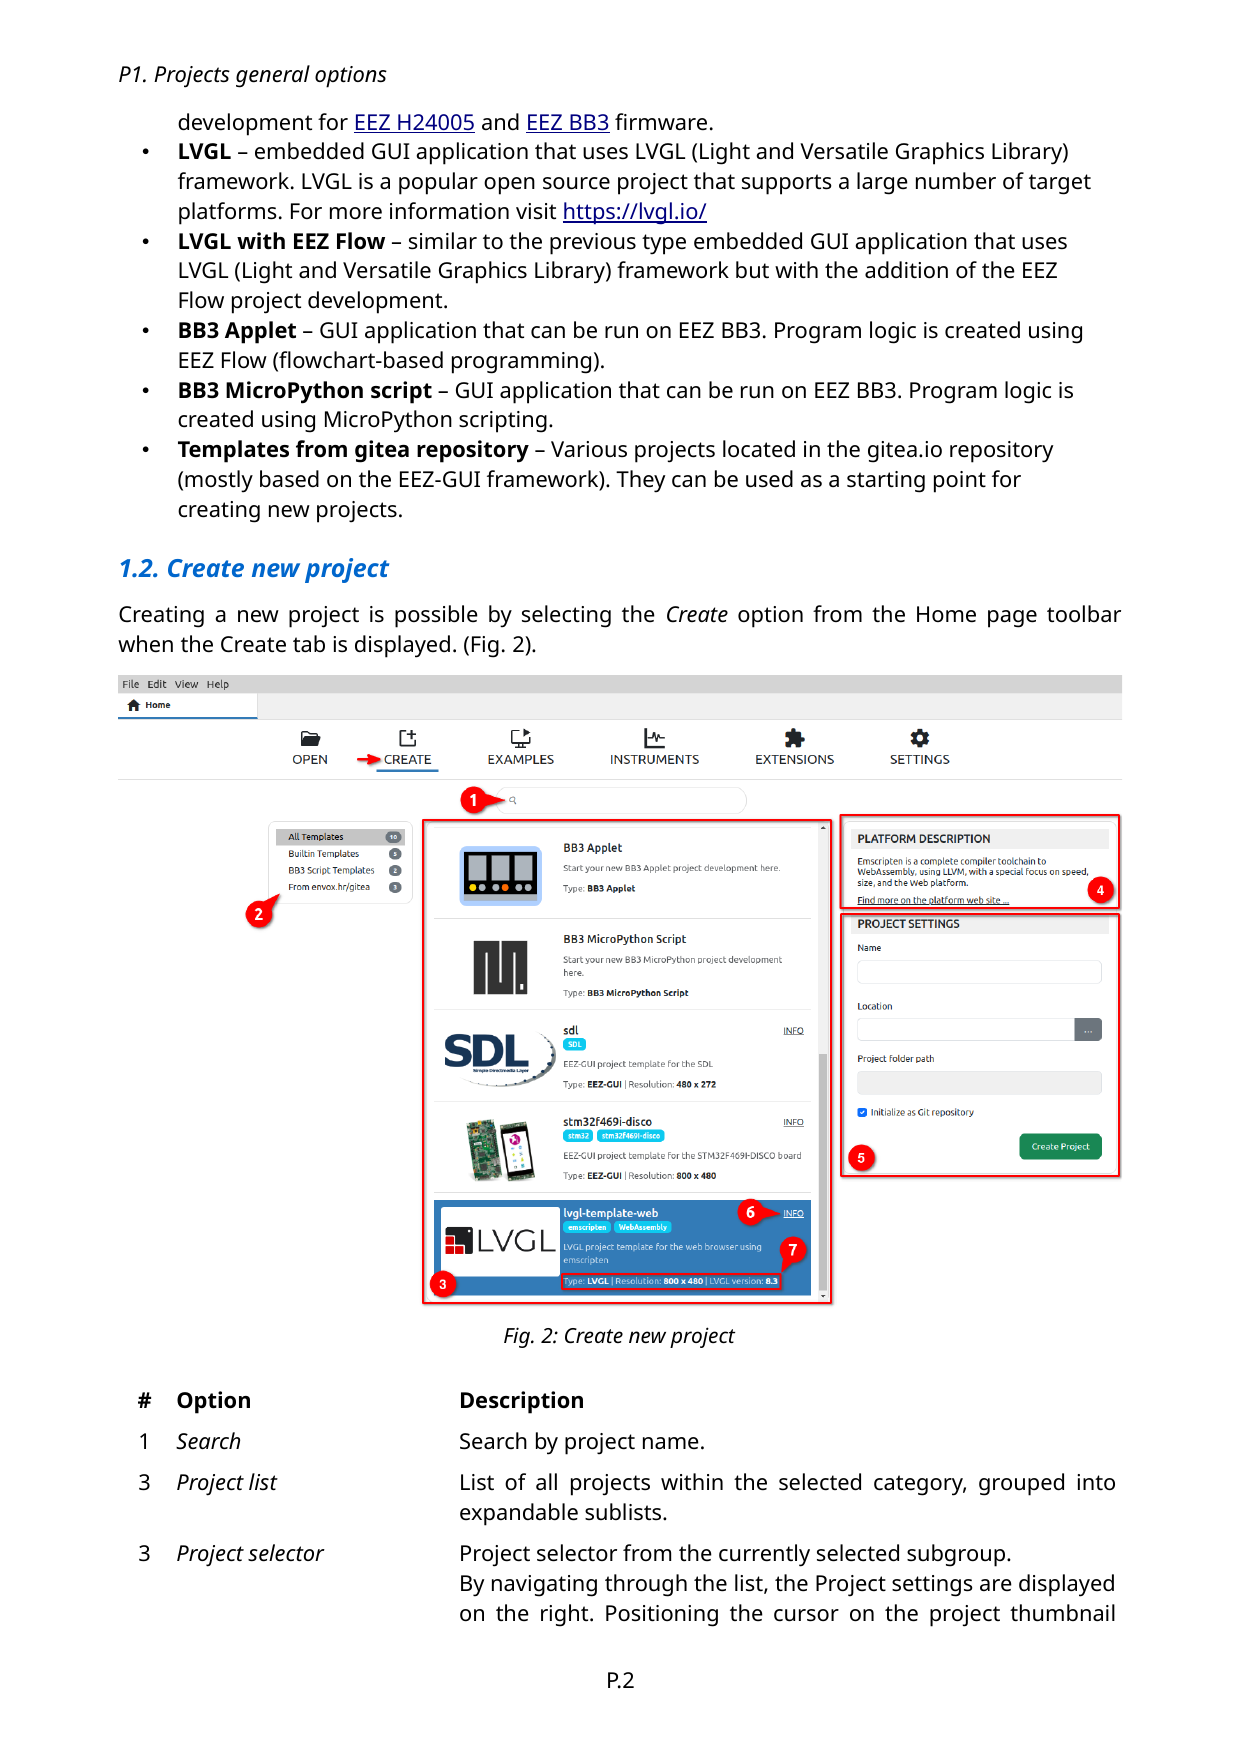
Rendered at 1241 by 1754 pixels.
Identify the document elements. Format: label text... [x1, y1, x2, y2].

list Templates from gitea repository – Various projects located in the gitea.io repository (mostly based on the EEZ-GUI framework). They can be used as a starting point for creating new projects. [142, 434, 1110, 524]
list BB3 MicroPython script – GUI application that can be run on EEZ BB3. Program logic is created using MicroPython scripting. [142, 375, 1110, 434]
list BB3 Applet – GUI application that can be run on EEZ BB3. Program logic is created using EEZ Flow (flowchart-based programming). [142, 315, 1110, 375]
table_header Option [170, 1379, 453, 1420]
table_cell Project selector from the currently selected subgroup. By navigating through the list, the Project settings are displayed on the right. Positioning the cursor on the project thumbnail [453, 1533, 1123, 1633]
table_header Description [453, 1379, 1123, 1420]
list LVGL with EEZ Flow – similar to the previous type embedded GUI application that uses LVGL (Light and Versatile Graphics Library) framework but with the addition of the EEZ Flow project development. [142, 226, 1110, 315]
subtitle Create new project [118, 550, 1122, 584]
text Fig. 2: Create new project [118, 1309, 1122, 1349]
list development for EEZ H24005 and EEZ BB3 firmware. [142, 107, 1110, 136]
table_cell 1 [118, 1420, 170, 1461]
table_cell List of all projects within the selected category, grouped into expandable sublists. [453, 1461, 1123, 1532]
text Creating a new project is possible by selecting the Create option from the Home page toolbar when the Create tab is displayed. (Fig. 2). [118, 599, 1122, 659]
picture [118, 675, 1123, 1309]
list LVGL – embedded GUI application that uses LVGL (Light and Versatile Graphics Library) framework. LVGL is a popular open source project that supports a large number of target platforms. For more information visit https://lvgl.io/ [142, 136, 1110, 226]
table_cell 3 [118, 1533, 170, 1633]
table_cell 3 [118, 1461, 170, 1532]
table_cell Project selector [170, 1533, 453, 1633]
table_cell Search by project name. [453, 1420, 1123, 1461]
table_cell Search [170, 1420, 453, 1461]
table_cell Project list [170, 1461, 453, 1532]
table_header # [118, 1379, 170, 1420]
